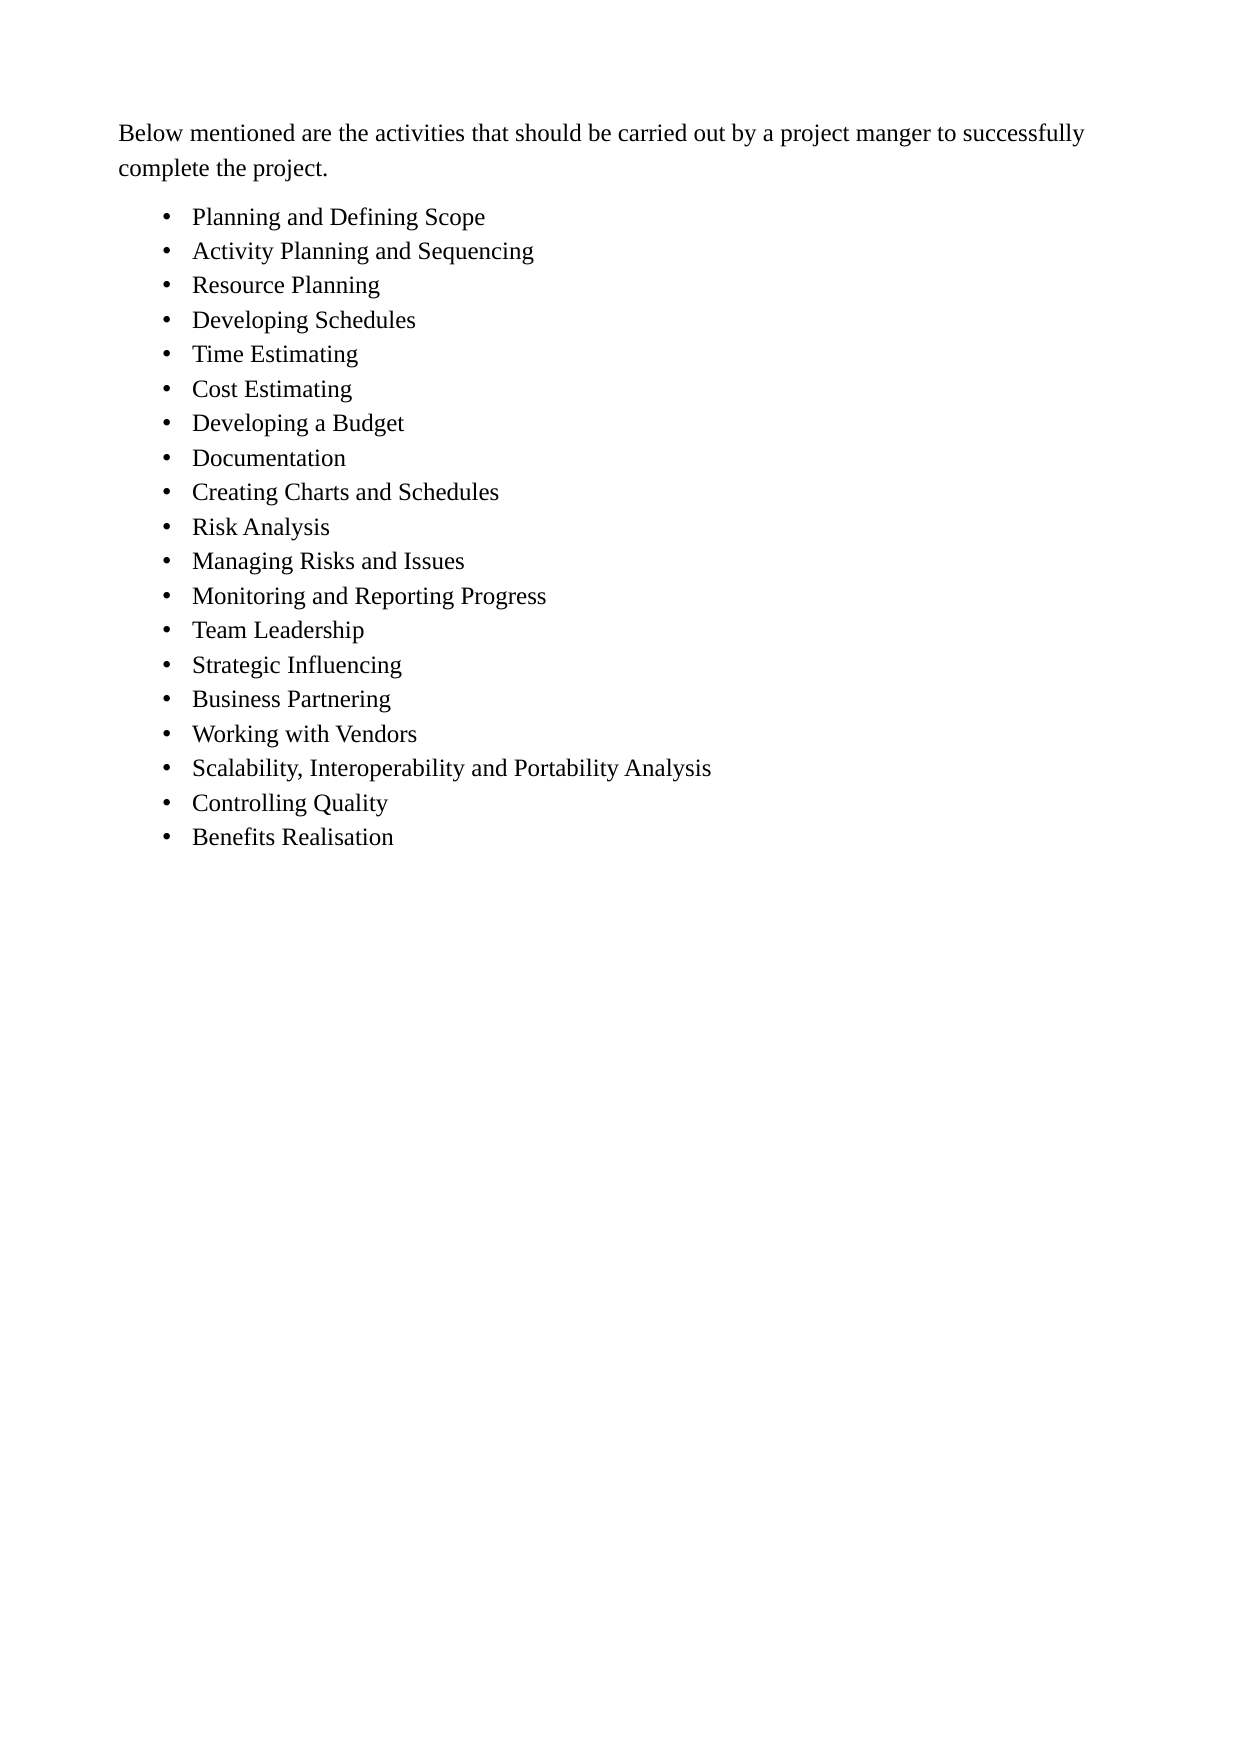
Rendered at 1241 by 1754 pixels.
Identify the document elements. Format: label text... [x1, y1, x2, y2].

list Monitoring and Reporting Progress [162, 581, 1122, 610]
list Resource Planning [162, 271, 1122, 299]
list Creating Charts and Schedules [162, 477, 1122, 506]
list Documentation [162, 443, 1122, 472]
list Cost Estimating [162, 374, 1122, 403]
list Time Estimating [162, 339, 1122, 368]
list Risk Analysis [162, 512, 1122, 541]
list Benefits Realisation [162, 822, 1122, 851]
list Developing a Budget [162, 408, 1122, 437]
text Below mentioned are the activities that should be carried out by a project manger to successfully complete the project. [118, 118, 1122, 181]
list Scalability, Interoperability and Portability Analysis [162, 753, 1122, 782]
list Managing Risks and Issues [162, 546, 1122, 575]
list Activity Planning and Sequencing [162, 236, 1122, 265]
list Planning and Defining Scope [162, 202, 1122, 230]
list Working with Vendors [162, 719, 1122, 748]
list Team Leadership [162, 615, 1122, 644]
list Strategic Influencing [162, 650, 1122, 679]
list Controlling Quality [162, 788, 1122, 817]
list Business Partnering [162, 684, 1122, 713]
list Developing Schedules [162, 305, 1122, 334]
